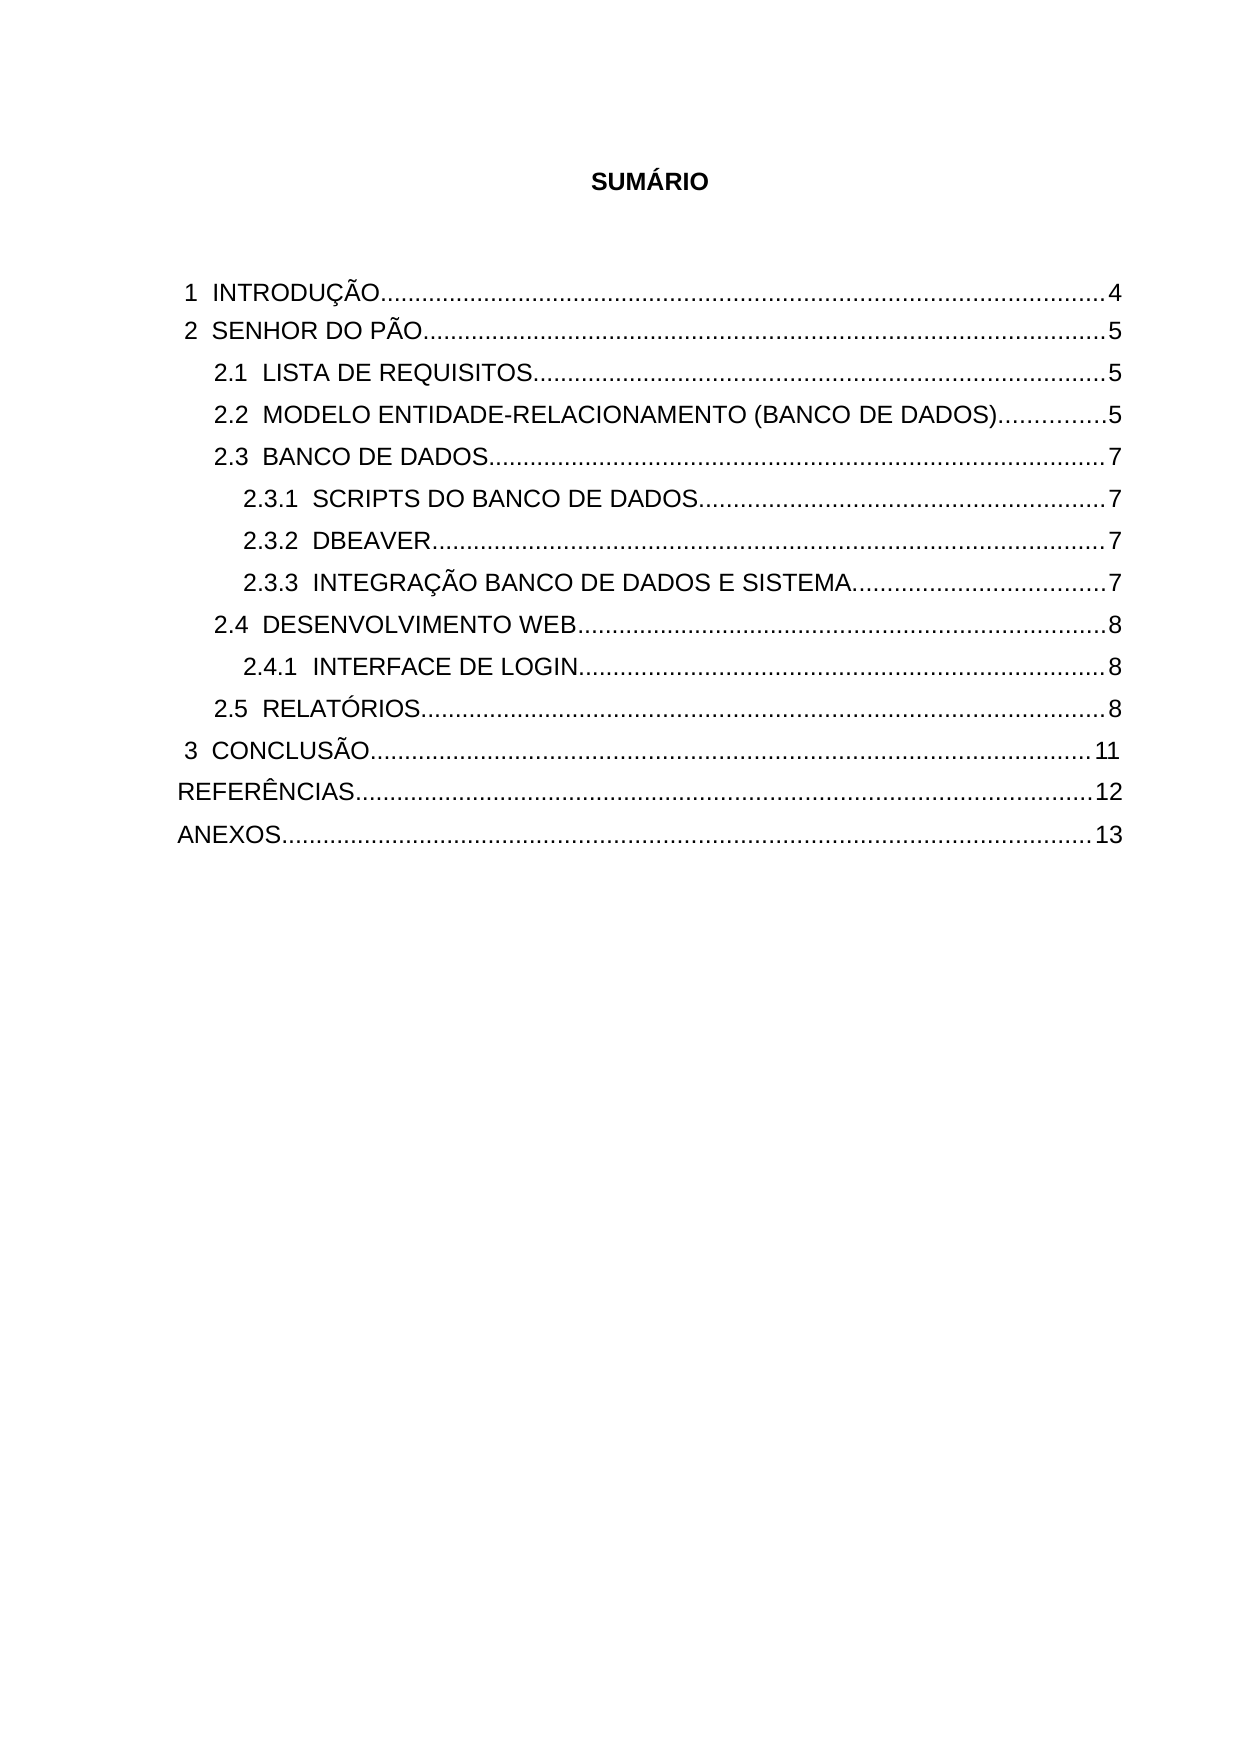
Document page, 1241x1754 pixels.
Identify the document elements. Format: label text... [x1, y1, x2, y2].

list INTEGRAÇÃO BANCO DE DADOS E SISTEMA 7 [243, 568, 1136, 597]
list DESENVOLVIMENTO WEB 8 [214, 609, 1136, 638]
list INTRODUÇÃO 4 [184, 278, 1136, 307]
list INTERFACE DE LOGIN 8 [243, 652, 1136, 681]
list LISTA DE REQUISITOS 5 [214, 358, 1136, 387]
list CONCLUSÃO 11 [184, 736, 1136, 764]
list SCRIPTS DO BANCO DE DADOS 7 [243, 484, 1136, 513]
text ANEXOS 13 [177, 819, 1136, 848]
list SENHOR DO PÃO 5 [184, 316, 1136, 345]
list DBEAVER 7 [243, 526, 1136, 554]
text REFERÊNCIAS 12 [177, 777, 1136, 806]
list BANCO DE DADOS 7 [214, 442, 1136, 471]
subtitle SUMÁRIO [354, 167, 945, 195]
list MODELO ENTIDADE-RELACIONAMENTO (BANCO DE DADOS) 5 [214, 400, 1136, 429]
list RELATÓRIOS 8 [214, 694, 1136, 723]
